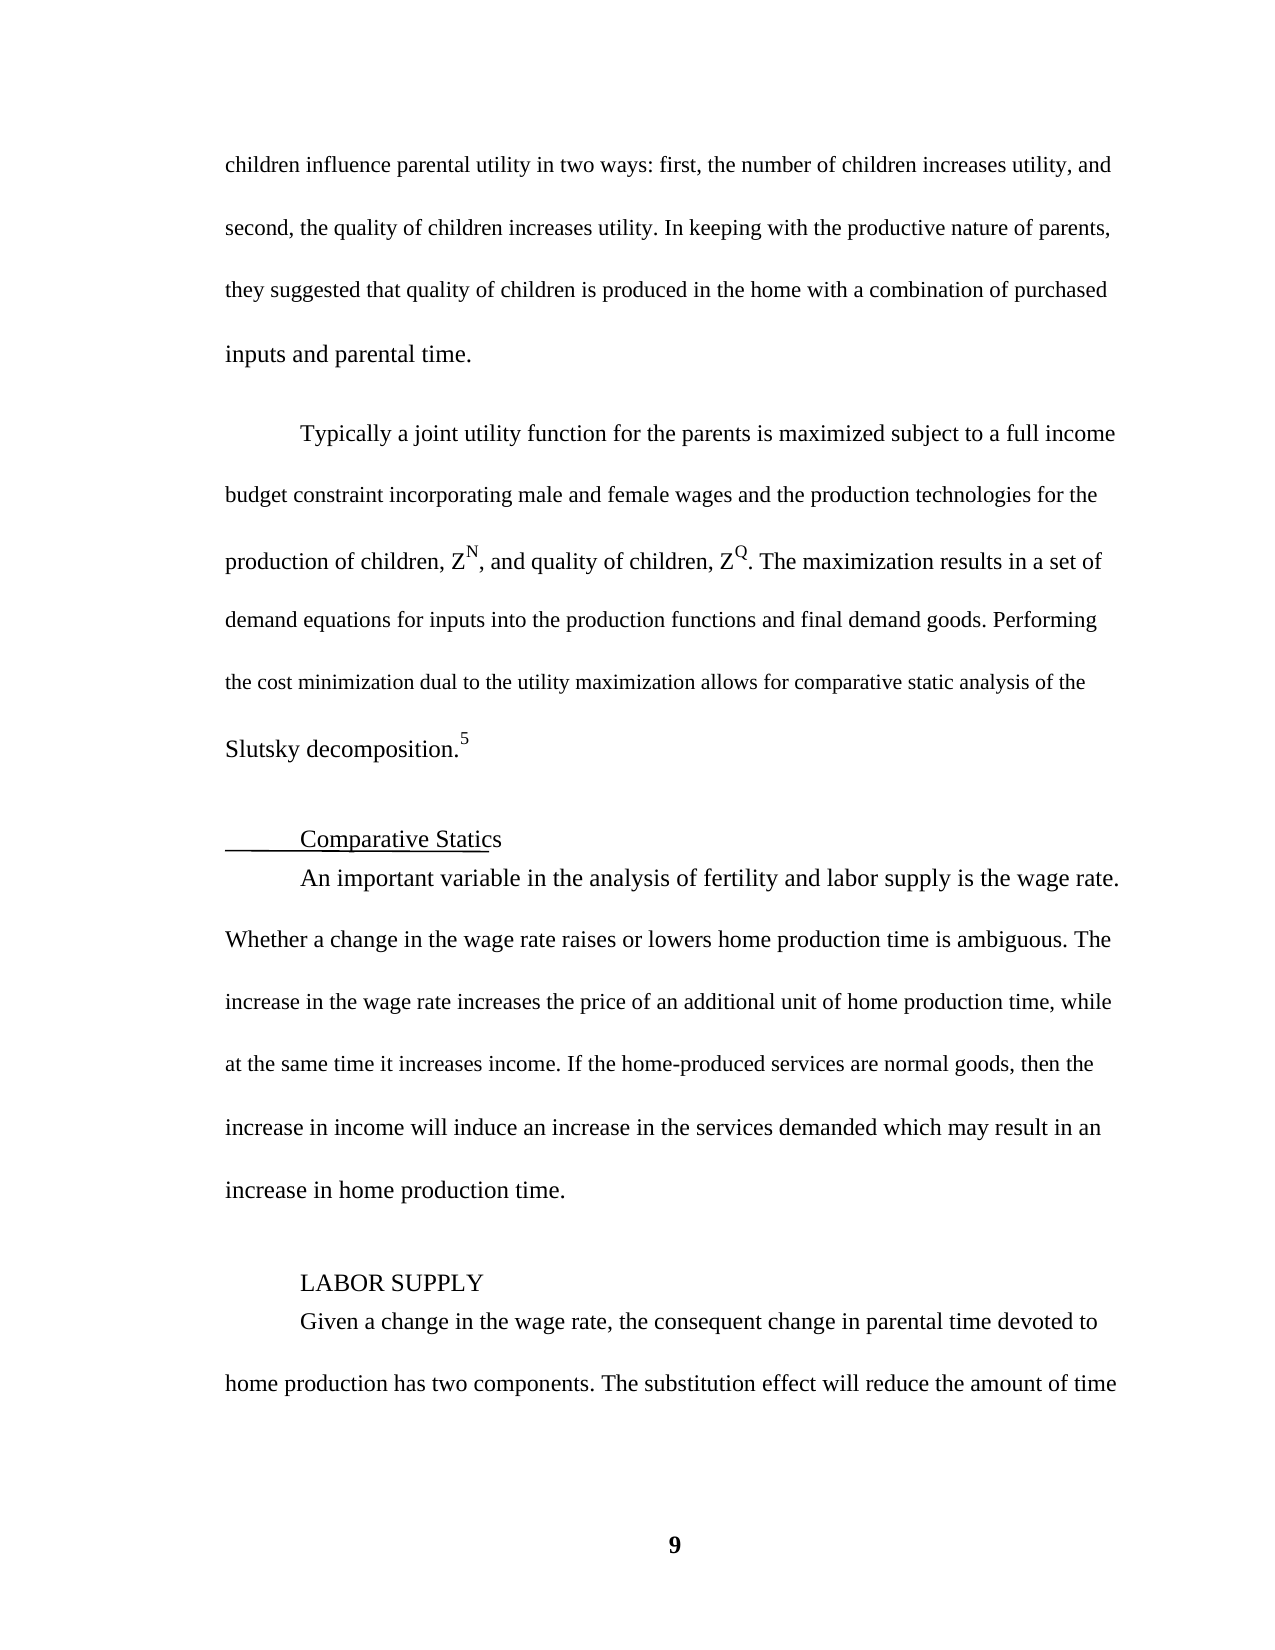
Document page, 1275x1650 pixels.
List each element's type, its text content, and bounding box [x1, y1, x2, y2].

text increase in home production time. [225, 1175, 1125, 1204]
text Given a change in the wage rate, the consequent change in parental time devoted to [300, 1307, 1125, 1334]
text Typically a joint utility function for the parents is maximized subject to a full income [300, 419, 1125, 446]
text they suggested that quality of children is produced in the home with a combination of purchased [225, 277, 1125, 303]
text LABOR SUPPLY [300, 1268, 1125, 1296]
text increase in the wage rate increases the price of an additional unit of home production time, while [225, 988, 1125, 1014]
text home production has two components. The substitution effect will reduce the amount of time [225, 1369, 1125, 1397]
text An important variable in the analysis of fertility and labor supply is the wage rate. [300, 863, 1125, 891]
text Comparative Statics [300, 824, 1125, 852]
text 9 [669, 1530, 1125, 1559]
text Slutsky decomposition.5 [225, 728, 1125, 764]
text children influence parental utility in two ways: first, the number of children increases utility, and [225, 152, 1125, 178]
text production of children, ZN, and quality of children, ZQ. The maximization results in a set of [225, 541, 1125, 576]
text increase in income will induce an increase in the services demanded which may result in an [225, 1113, 1125, 1140]
text demand equations for inputs into the production functions and final demand goods. Performing [225, 606, 1125, 633]
text Whether a change in the wage rate raises or lowers home production time is ambiguous. The [225, 925, 1125, 953]
text inputs and parental time. [225, 339, 1125, 368]
text second, the quality of children increases utility. In keeping with the productive nature of parents, [225, 214, 1125, 240]
text at the same time it increases income. If the home-produced services are normal goods, then the [225, 1050, 1125, 1077]
text budget constraint incorporating male and female wages and the production technologies for the [225, 481, 1125, 508]
text the cost minimization dual to the utility maximization allows for comparative static analysis of the [225, 669, 1125, 694]
